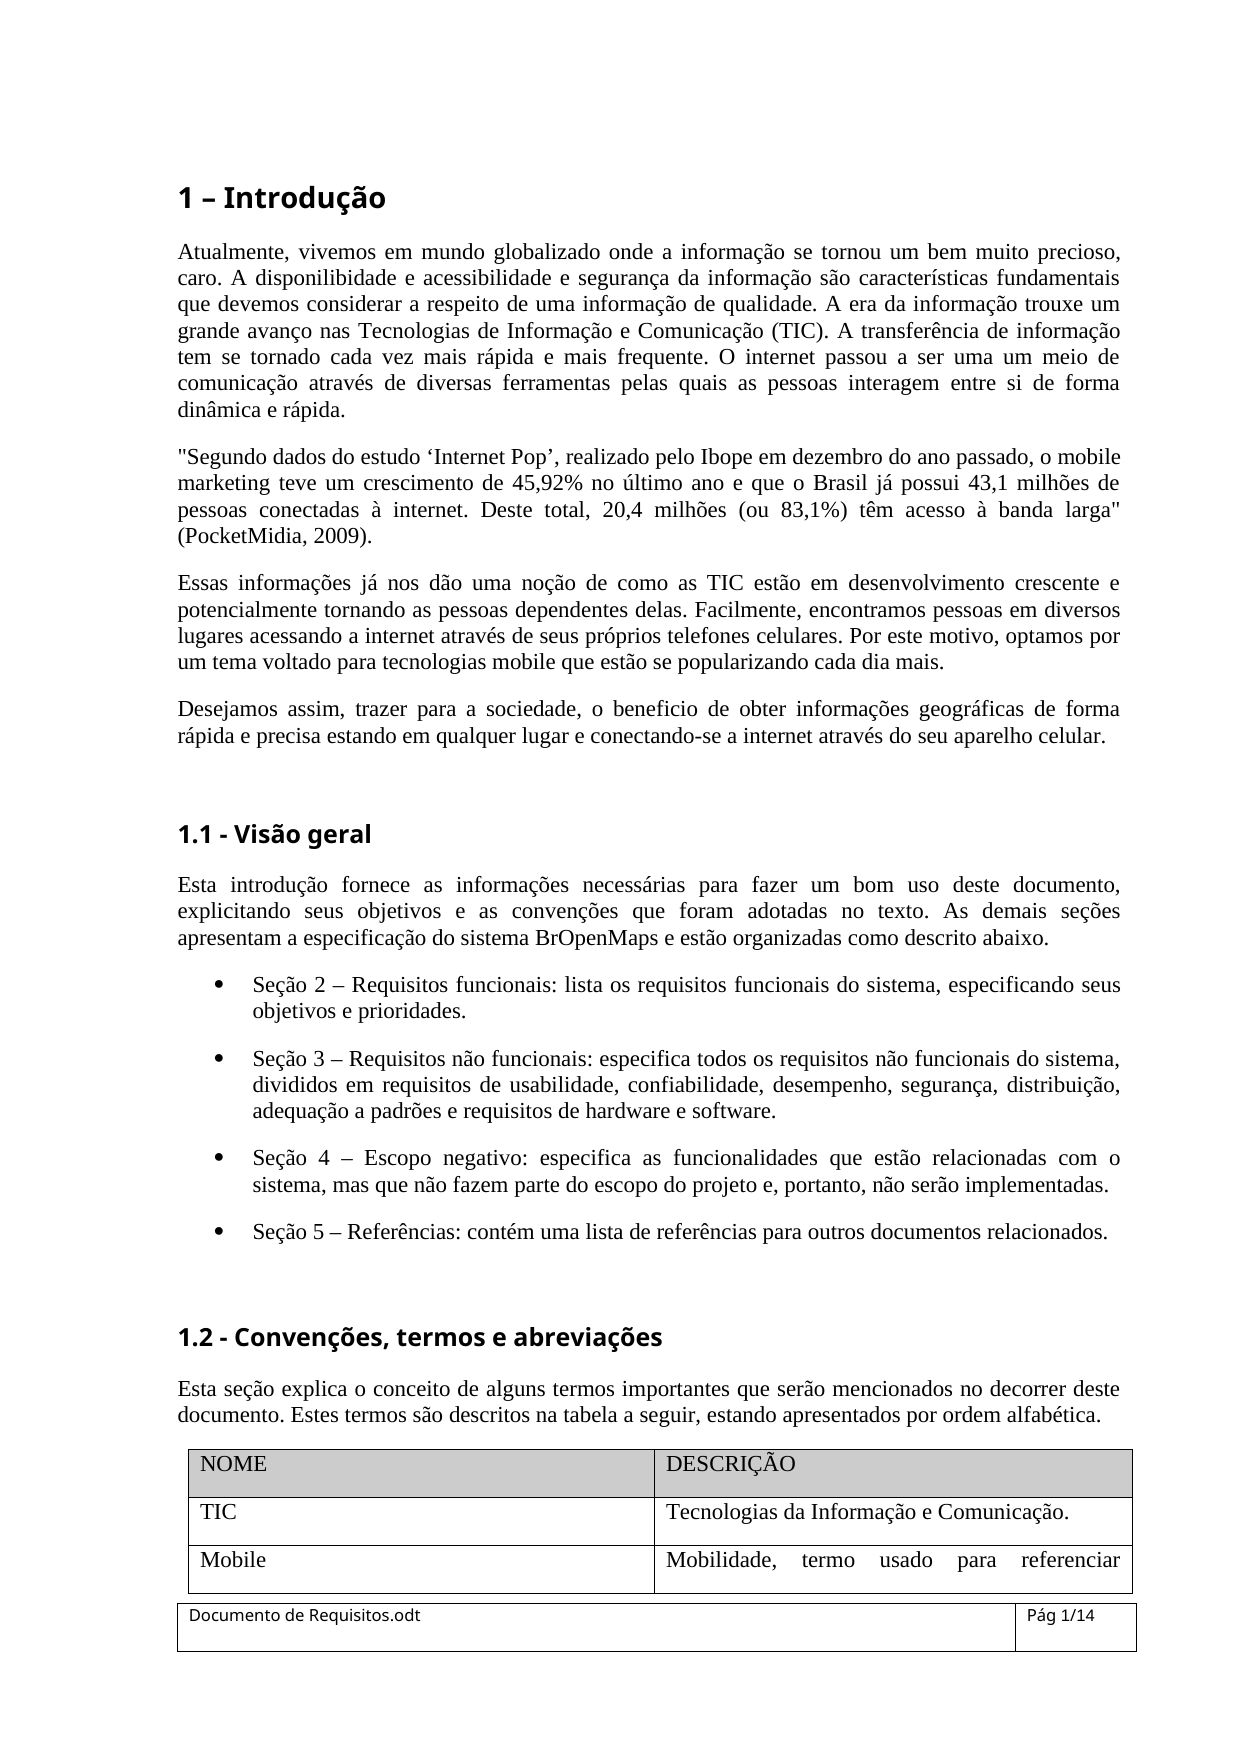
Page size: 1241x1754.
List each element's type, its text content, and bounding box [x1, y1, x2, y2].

table_cell Tecnologias da Informação e Comunicação. [655, 1498, 1132, 1545]
text "Segundo dados do estudo ‘Internet Pop’, realizado pelo Ibope em dezembro do ano passado, o mobile marketing teve um crescimento de 45,92% no último ano e que o Brasil já possui 43,1 milhões de pessoas conectadas à internet. Deste total, 20,4 milhões (ou 83,1%) têm acesso à banda larga" (PocketMidia, 2009). [177, 443, 1122, 548]
text Esta introdução fornece as informações necessárias para fazer um bom uso deste documento, explicitando seus objetivos e as convenções que foram adotadas no texto. As demais seções apresentam a especificação do sistema BrOpenMaps e estão organizadas como descrito abaixo. [177, 871, 1122, 950]
text Esta seção explica o conceito de alguns termos importantes que serão mencionados no decorrer deste documento. Estes termos são descritos na tabela a seguir, estando apresentados por ordem alfabética. [177, 1375, 1122, 1428]
list Seção 4 – Escopo negativo: especifica as funcionalidades que estão relacionadas com o sistema, mas que não fazem parte do escopo do projeto e, portanto, não serão implementadas. [215, 1144, 1122, 1197]
text Atualmente, vivemos em mundo globalizado onde a informação se tornou um bem muito precioso, caro. A disponilibidade e acessibilidade e segurança da informação são características fundamentais que devemos considerar a respeito de uma informação de qualidade. A era da informação trouxe um grande avanço nas Tecnologias de Informação e Comunicação (TIC). A transferência de informação tem se tornado cada vez mais rápida e mais frequente. O internet passou a ser uma um meio de comunicação através de diversas ferramentas pelas quais as pessoas interagem entre si de forma dinâmica e rápida. [177, 238, 1122, 422]
table_header NOME [189, 1450, 654, 1497]
table_header DESCRIÇÃO [655, 1450, 1132, 1497]
text 1.2 - Convenções, termos e abreviações [177, 1320, 1122, 1354]
text 1 – Introdução [177, 177, 1122, 217]
table_cell TIC [189, 1498, 654, 1545]
list Seção 3 – Requisitos não funcionais: especifica todos os requisitos não funcionais do sistema, divididos em requisitos de usabilidade, confiabilidade, desempenho, segurança, distribuição, adequação a padrões e requisitos de hardware e software. [215, 1044, 1122, 1124]
table_cell Mobile [189, 1546, 654, 1593]
text Desejamos assim, trazer para a sociedade, o beneficio de obter informações geográficas de forma rápida e precisa estando em qualquer lugar e conectando-se a internet através do seu aparelho celular. [177, 696, 1122, 748]
text Essas informações já nos dão uma noção de como as TIC estão em desenvolvimento crescente e potencialmente tornando as pessoas dependentes delas. Facilmente, encontramos pessoas em diversos lugares acessando a internet através de seus próprios telefones celulares. Por este motivo, optamos por um tema voltado para tecnologias mobile que estão se popularizando cada dia mais. [177, 569, 1122, 675]
text 1.1 - Visão geral [177, 816, 1122, 850]
list Seção 2 – Requisitos funcionais: lista os requisitos funcionais do sistema, especificando seus objetivos e prioridades. [215, 971, 1122, 1024]
list Seção 5 – Referências: contém uma lista de referências para outros documentos relacionados. [215, 1218, 1122, 1244]
table_cell Mobilidade, termo usado para referenciar [655, 1546, 1132, 1593]
